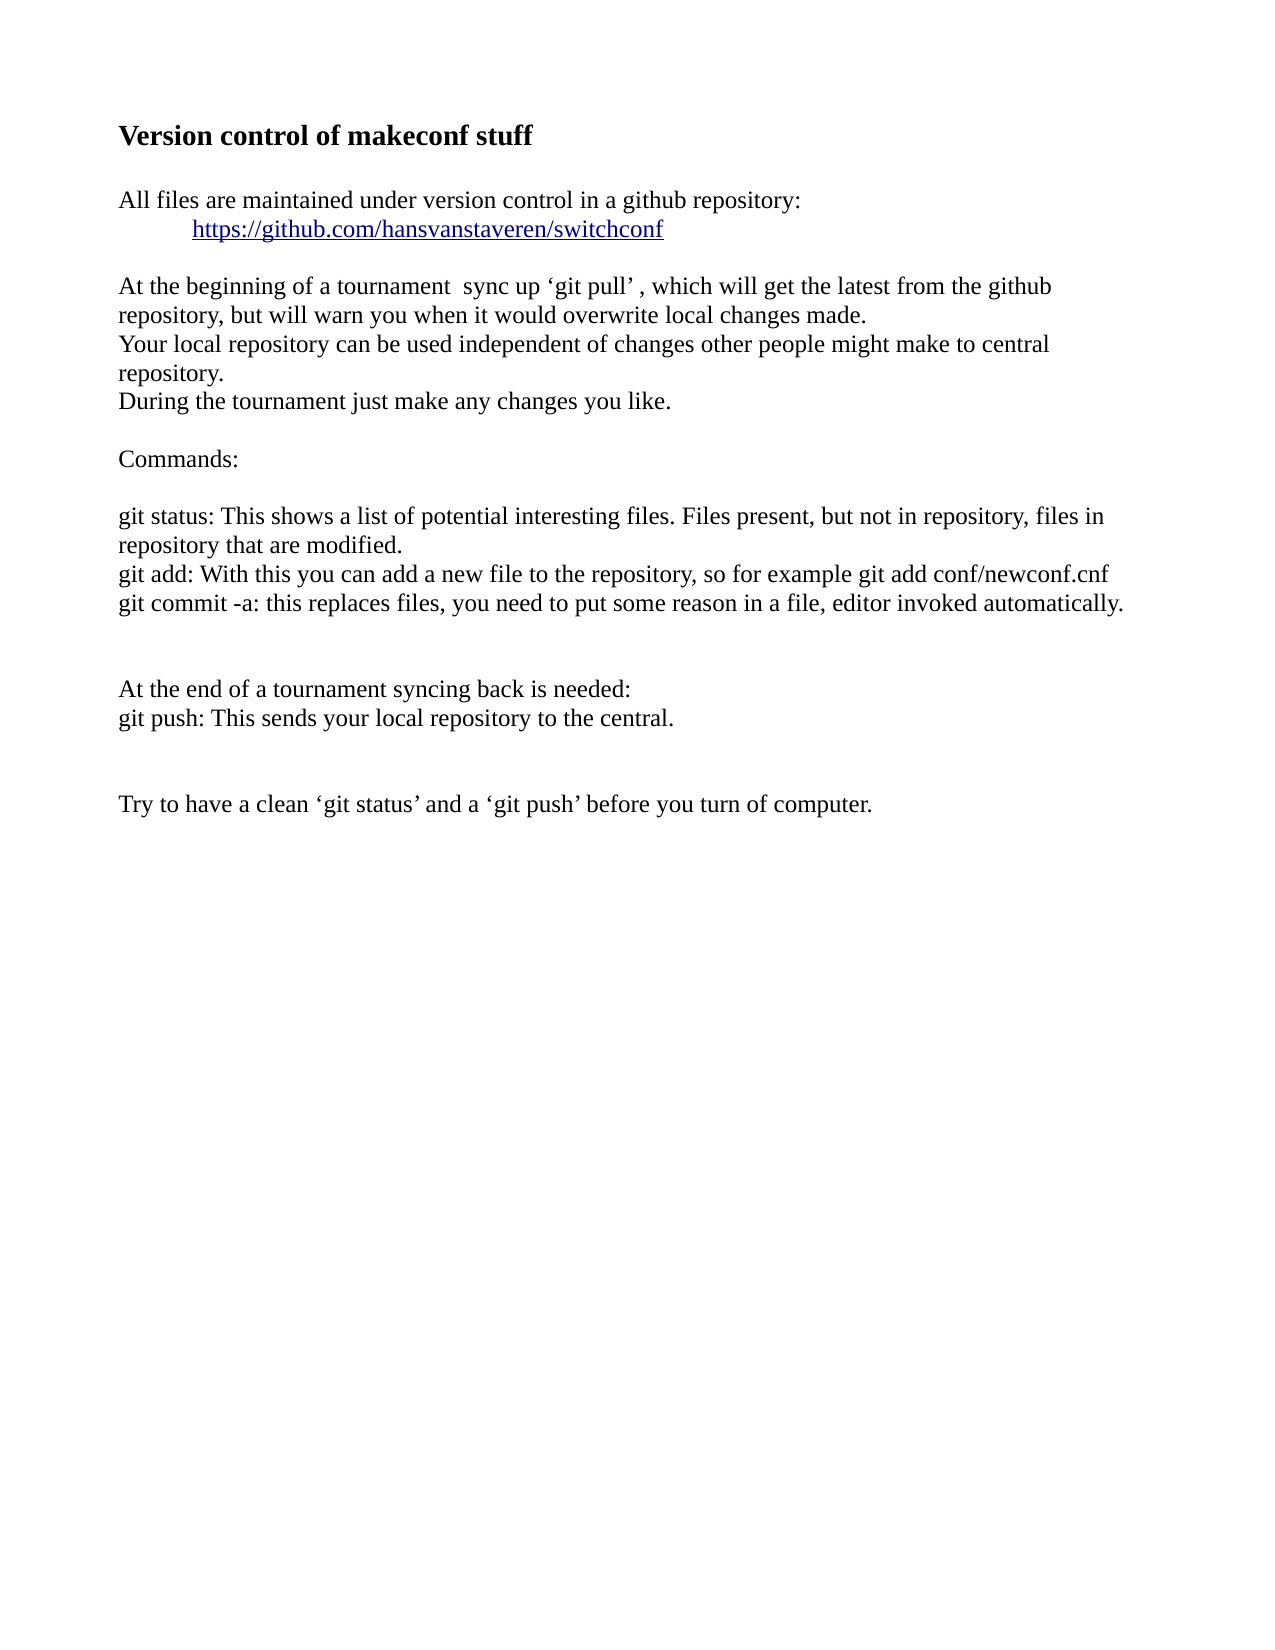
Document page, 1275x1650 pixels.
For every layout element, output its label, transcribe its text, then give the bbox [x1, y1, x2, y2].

text git status: This shows a list of potential interesting files. Files present, but not in repository, files in repository that are modified. [118, 501, 1157, 559]
text git add: With this you can add a new file to the repository, so for example git add conf/newconf.cnf [118, 559, 1157, 588]
text During the tournament just make any changes you like. [118, 386, 1157, 415]
text At the beginning of a tournament sync up ‘git pull’ , which will get the latest from the github repository, but will warn you when it would overwrite local changes made. [118, 271, 1157, 329]
text git commit -a: this replaces files, you need to put some reason in a file, editor invoked automatically. [118, 588, 1157, 616]
text Commands: [118, 444, 1157, 473]
text At the end of a tournament syncing back is needed: [118, 674, 1157, 703]
text git push: This sends your local repository to the central. [118, 703, 1157, 731]
text https://github.com/hansvanstaveren/switchconf [118, 214, 1157, 243]
text Try to have a clean ‘git status’ and a ‘git push’ before you turn of computer. [118, 789, 1157, 818]
text Your local repository can be used independent of changes other people might make to central repository. [118, 329, 1157, 386]
text All files are maintained under version control in a github repository: [118, 185, 1157, 214]
text Version control of makeconf stuff [118, 118, 1157, 152]
